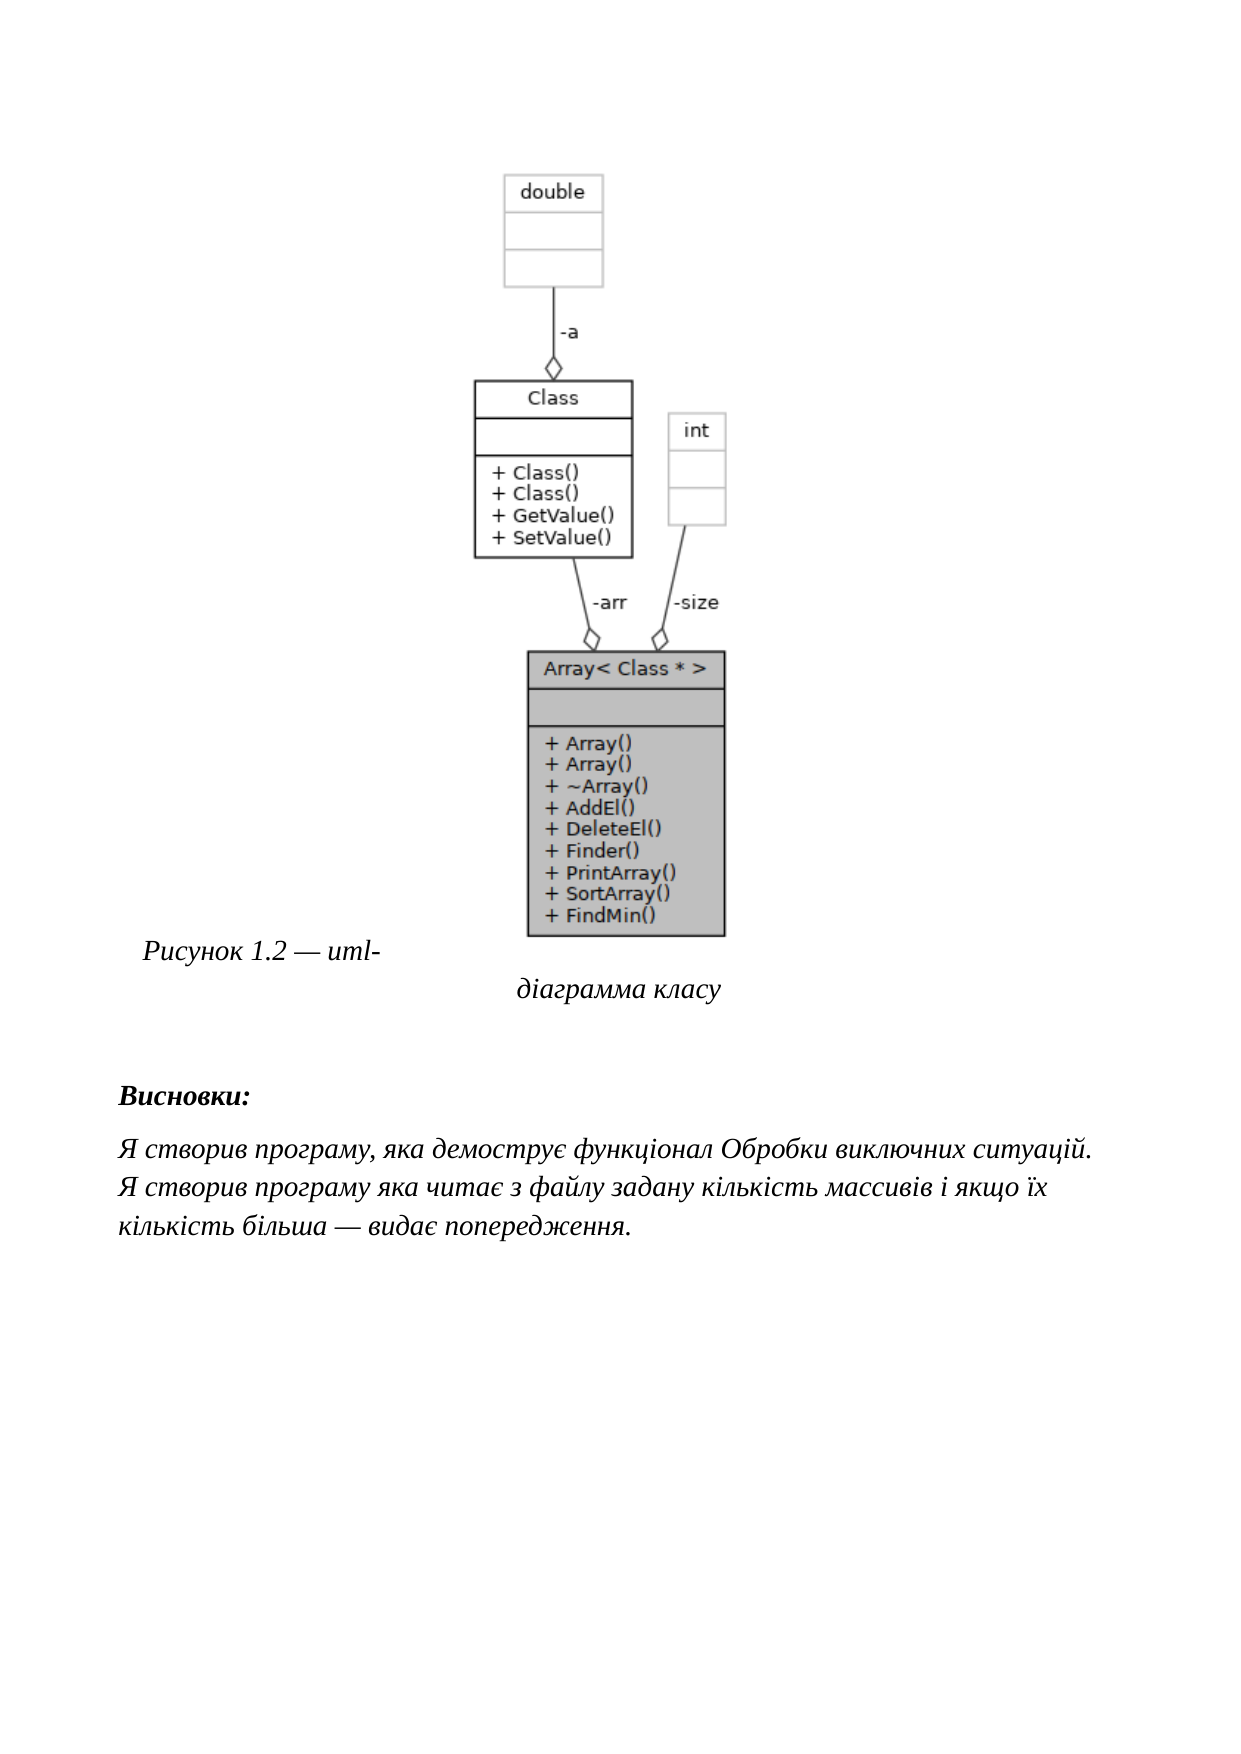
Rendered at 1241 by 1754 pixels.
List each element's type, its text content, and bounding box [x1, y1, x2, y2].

text Рисунок 1.2 — uml-діаграмма класу [118, 933, 1122, 1005]
text Висновки: [118, 1078, 1122, 1111]
text Я створив програму, яка демострує функціонал Обробки виключних ситуацій. Я створив програму яка читає з файлу задану кількість массивів і якщо їх кількість більша — видає попередження. [118, 1131, 1122, 1241]
picture [407, 118, 833, 946]
